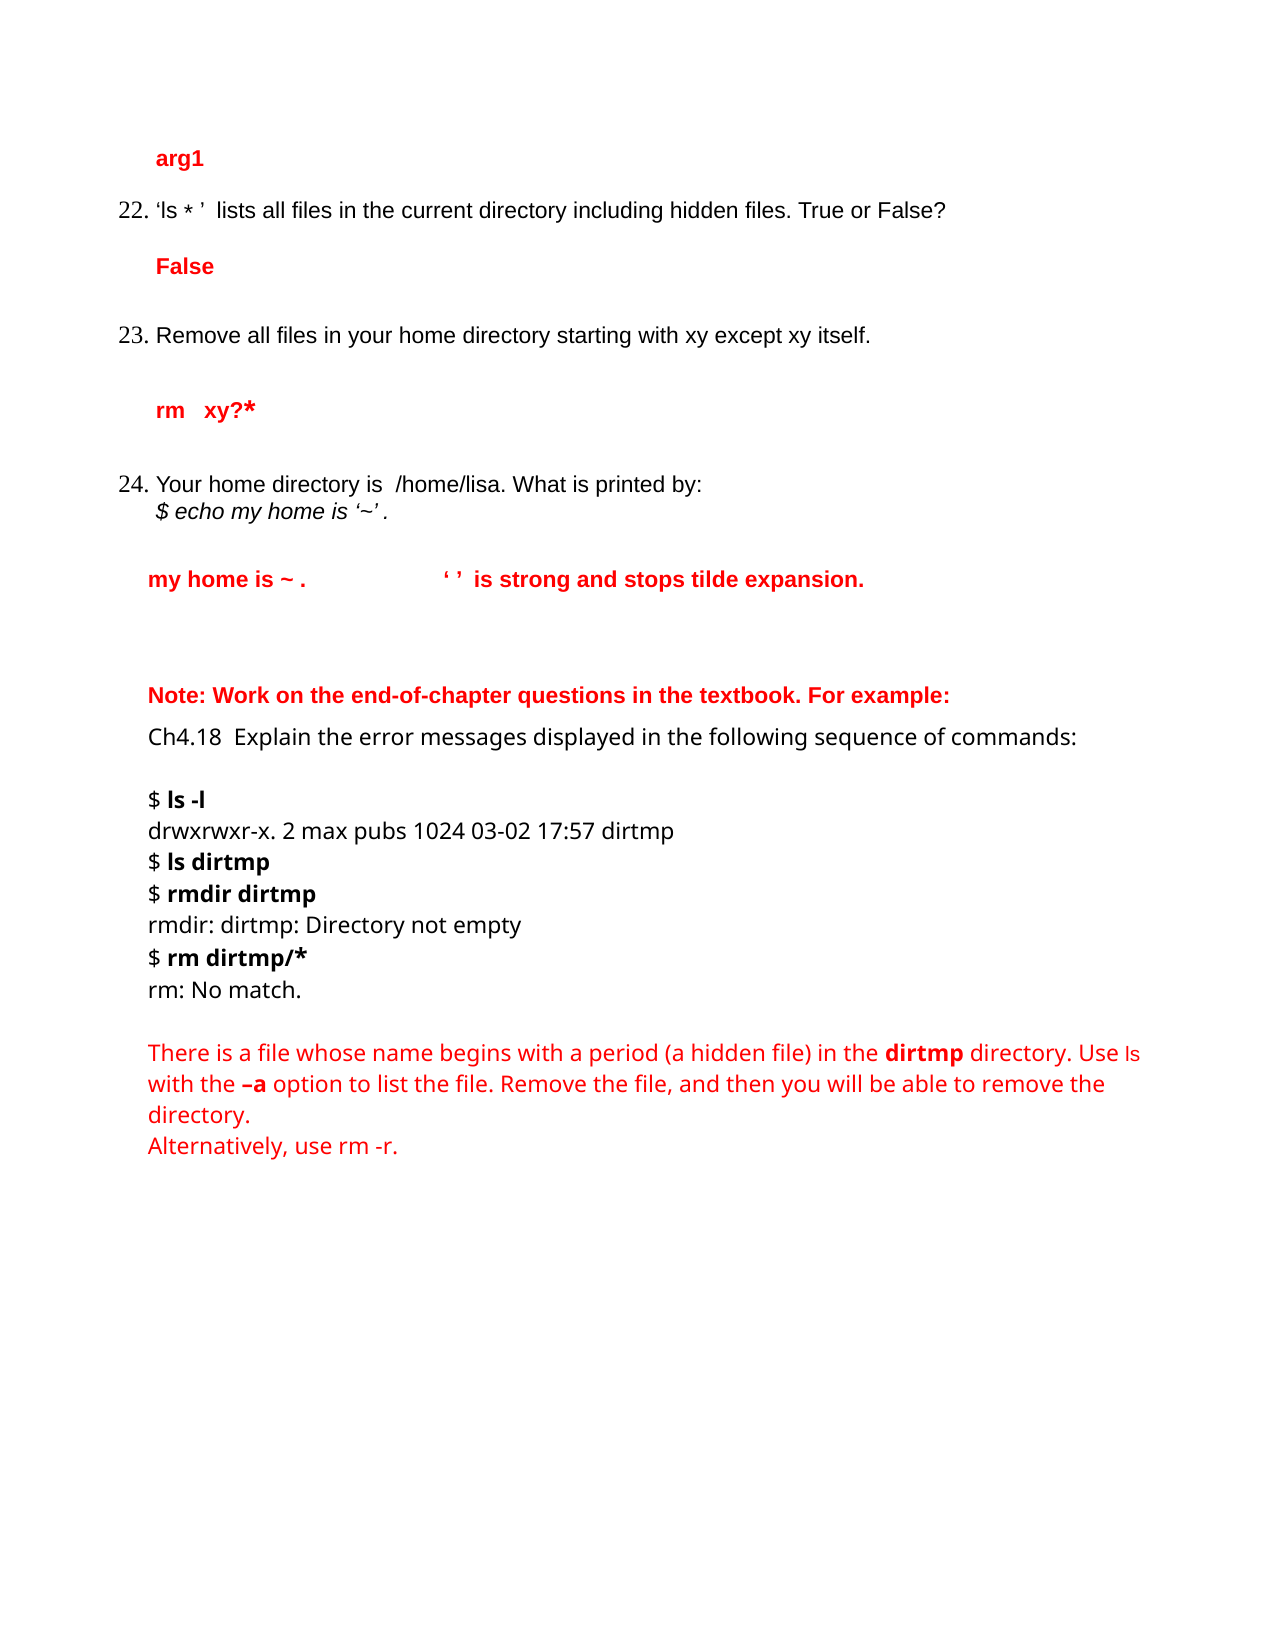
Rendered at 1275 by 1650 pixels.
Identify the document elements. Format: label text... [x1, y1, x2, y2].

text $ rm dirtmp/* [148, 940, 1157, 974]
text There is a file whose name begins with a period (a hidden file) in the dirtmp directory. Use ls with the –a option to list the file. Remove the file, and then you will be able to remove the directory. [148, 1037, 1157, 1130]
list arg1 [118, 118, 1157, 171]
text drwxrwxr-x. 2 max pubs 1024 03-02 17:57 dirtmp [148, 815, 1157, 846]
text $ ls dirtmp [148, 846, 1157, 877]
text my home is ~ . ‘ ’ is strong and stops tilde expansion. [148, 566, 1157, 592]
text Ch4.18 Explain the error messages displayed in the following sequence of commands: [148, 721, 1157, 752]
text Alternatively, use rm -r. [148, 1130, 1157, 1162]
list Remove all files in your home directory starting with xy except xy itself. rm xy?* [118, 320, 1157, 457]
text Note: Work on the end-of-chapter questions in the textbook. For example: [148, 682, 1157, 709]
list Your home directory is /home/lisa. What is printed by: $ echo my home is ‘~’ . [118, 469, 1157, 553]
list ‘ls * ’ lists all files in the current directory including hidden files. True or False? False [118, 183, 1157, 308]
text $ rmdir dirtmp [148, 877, 1157, 909]
text rmdir: dirtmp: Directory not empty [148, 909, 1157, 940]
text rm: No match. [148, 974, 1157, 1005]
text $ ls -l [148, 784, 1157, 815]
